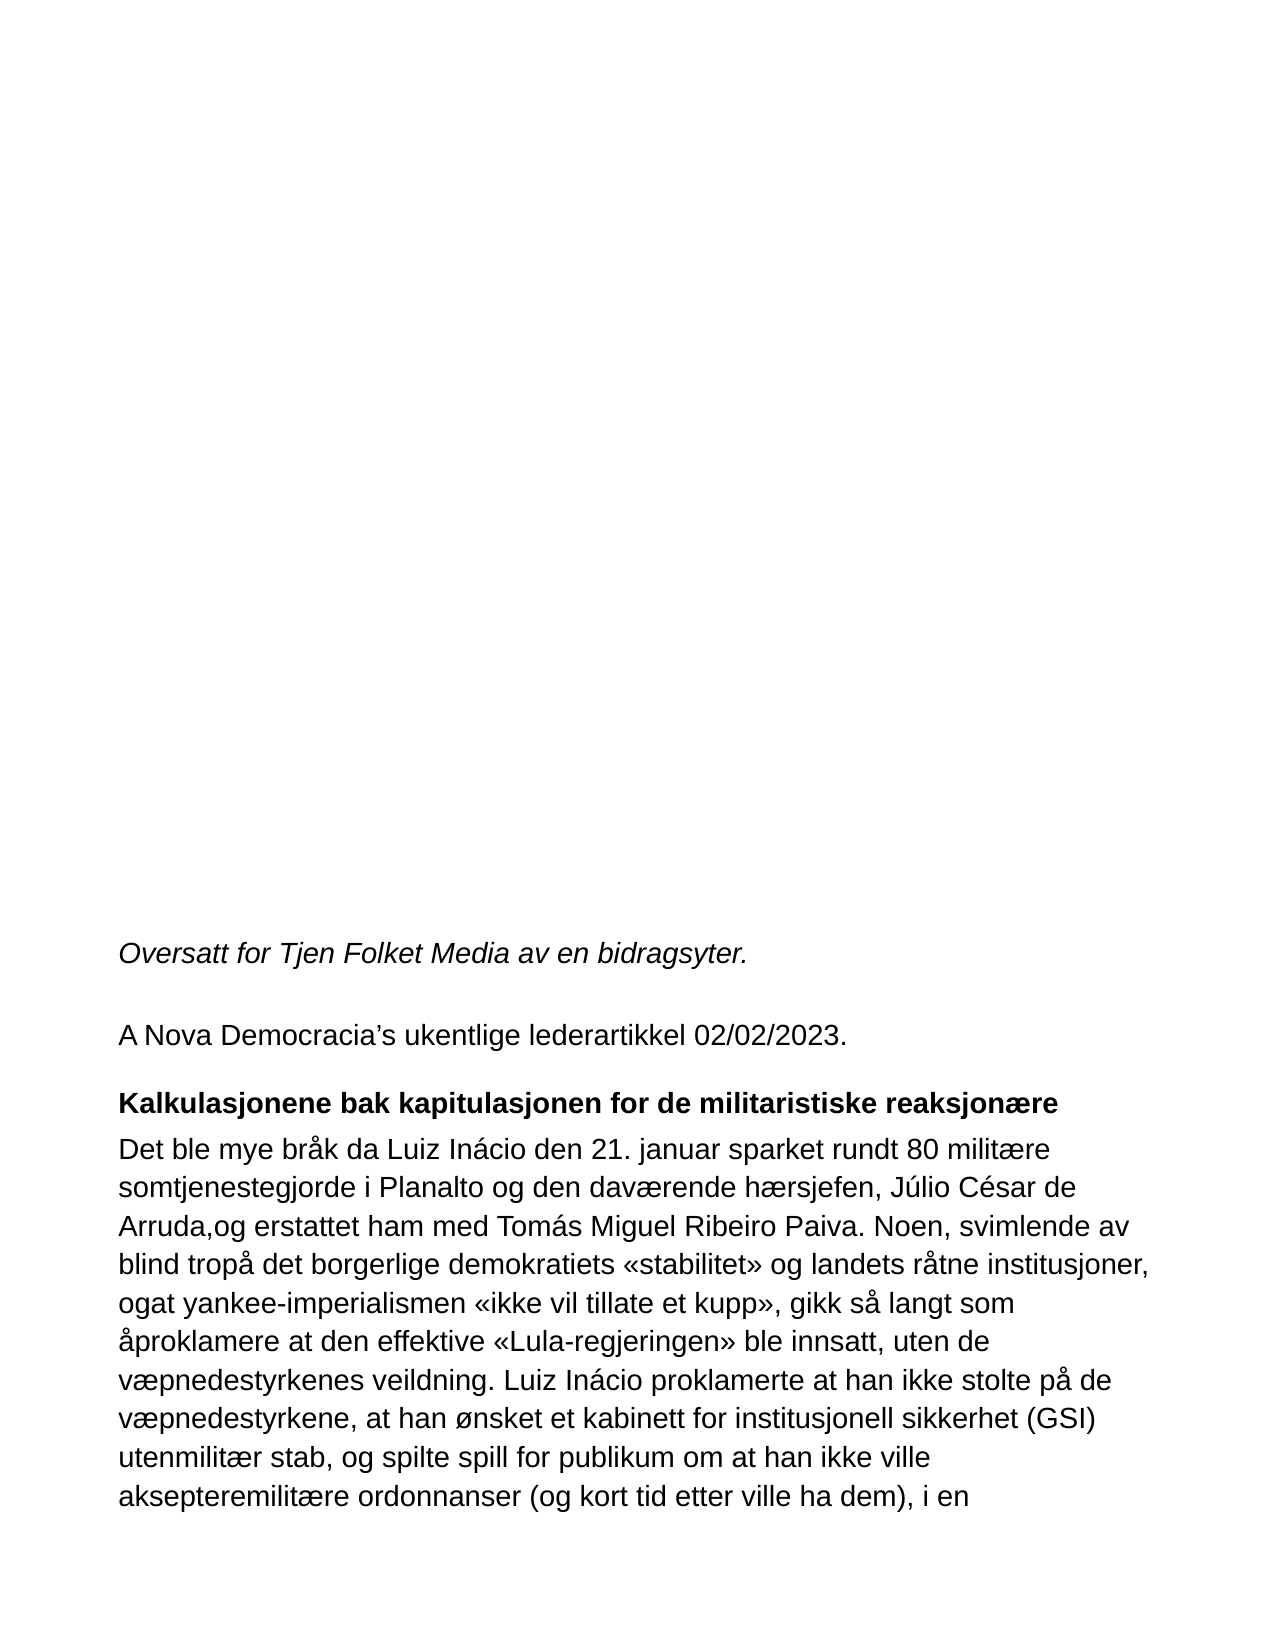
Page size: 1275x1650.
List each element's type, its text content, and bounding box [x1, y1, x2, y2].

text Det ble mye bråk da Luiz Inácio den 21. januar sparket rundt 80 militære somtjenestegjorde i Planalto og den daværende hærsjefen, Júlio César de Arruda,og erstattet ham med Tomás Miguel Ribeiro Paiva. Noen, svimlende av blind tropå det borgerlige demokratiets «stabilitet» og landets råtne institusjoner, ogat yankee-imperialismen «ikke vil tillate et kupp», gikk så langt som åproklamere at den effektive «Lula-regjeringen» ble innsatt, uten de væpnedestyrkenes veildning. Luiz Inácio proklamerte at han ikke stolte på de væpnedestyrkene, at han ønsket et kabinett for institusjonell sikkerhet (GSI) utenmilitær stab, og spilte spill for publikum om at han ikke ville aksepteremilitære ordonnanser (og kort tid etter ville ha dem), i en [118, 1132, 1157, 1512]
text A Nova Democracia’s ukentlige lederartikkel 02/02/2023. [118, 1018, 1157, 1051]
text Oversatt for Tjen Folket Media av en bidragsyter. [118, 936, 1157, 969]
subtitle Kalkulasjonene bak kapitulasjonen for de militaristiske reaksjonære [118, 1086, 1157, 1119]
